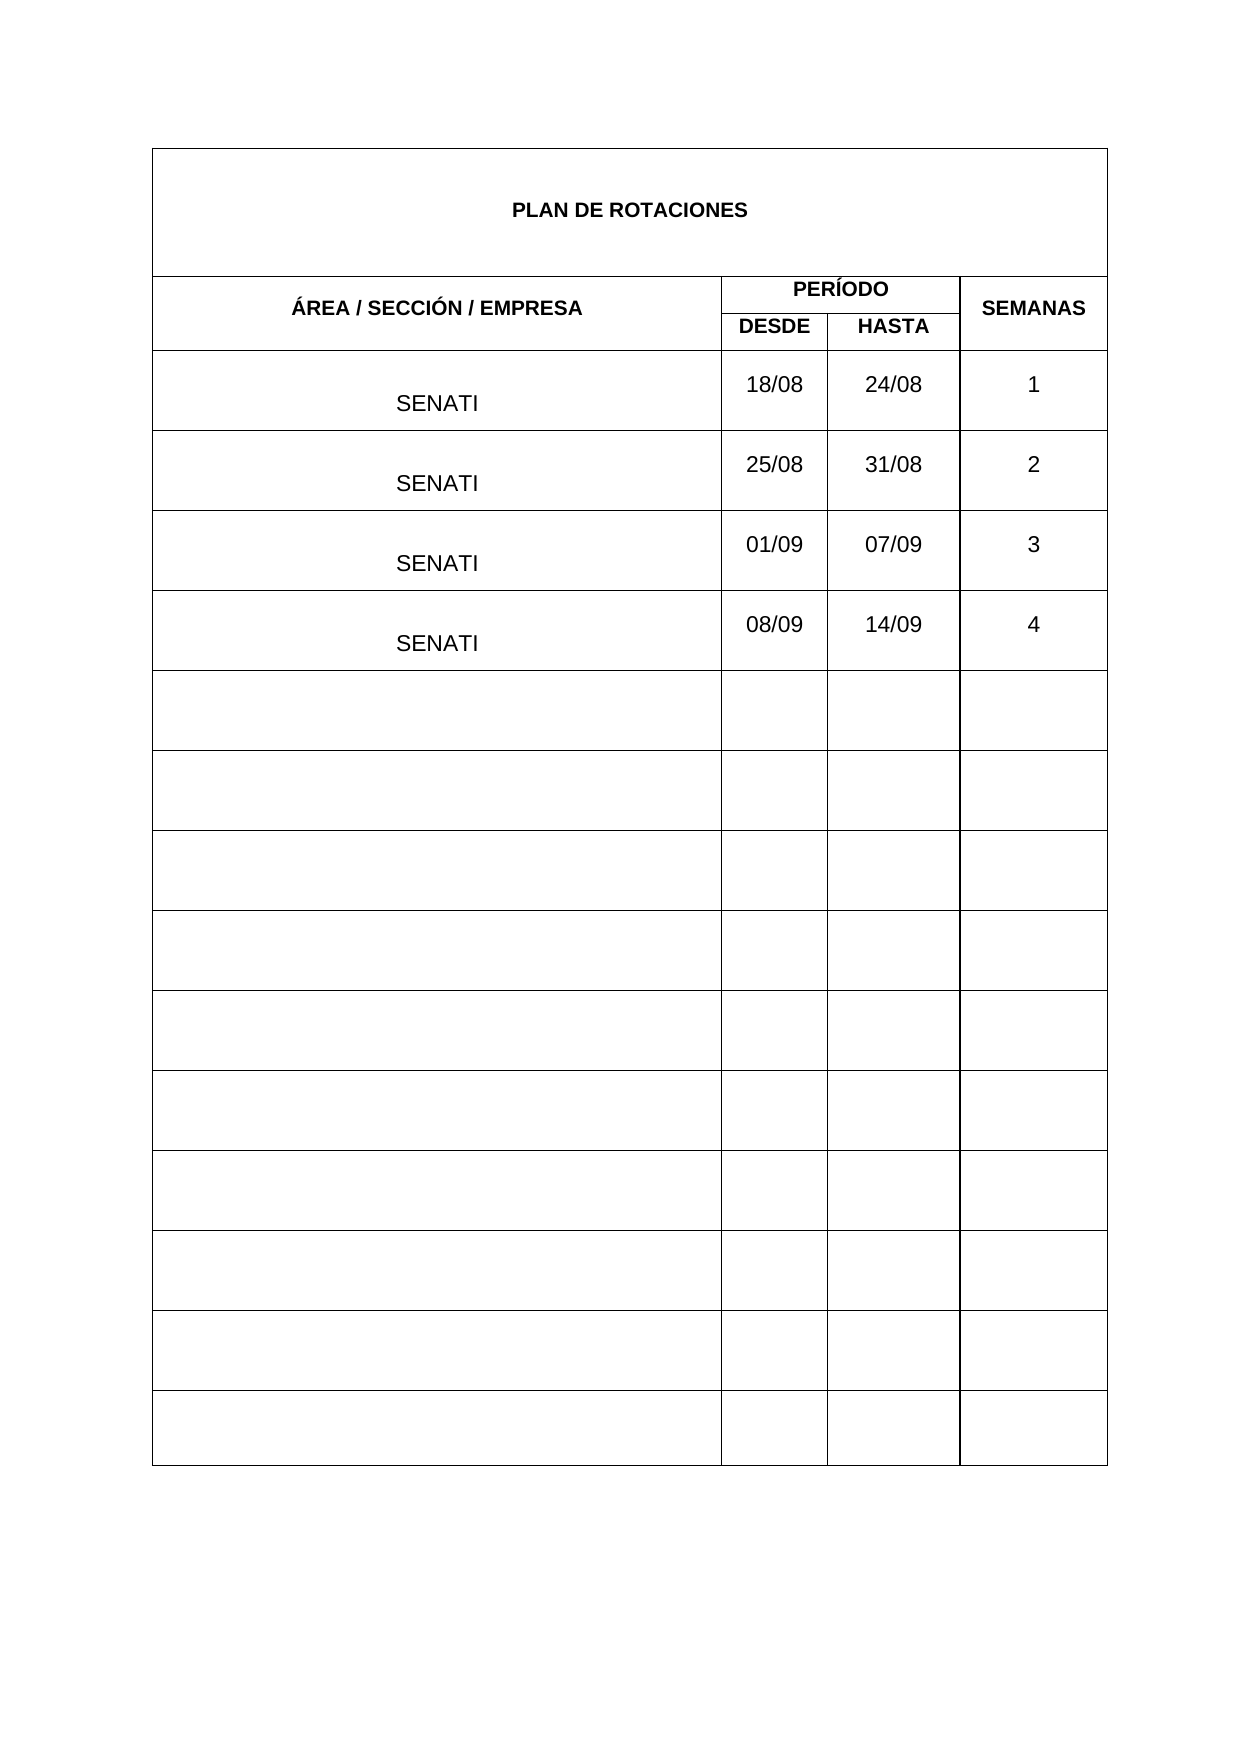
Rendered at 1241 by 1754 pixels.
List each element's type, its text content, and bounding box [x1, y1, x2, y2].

table_cell [153, 671, 721, 750]
table_cell [961, 1151, 1107, 1230]
table_cell HASTA [828, 314, 959, 350]
table_cell 18/08 [722, 351, 827, 430]
table_cell [722, 751, 827, 830]
table_cell [828, 751, 959, 830]
table_cell 25/08 [722, 431, 827, 510]
table_cell [722, 991, 827, 1070]
table_cell [828, 911, 959, 990]
table_cell [153, 991, 721, 1070]
table_cell [828, 1311, 959, 1390]
table_cell [153, 1071, 721, 1150]
table_cell [722, 1151, 827, 1230]
table_cell [828, 1231, 959, 1310]
table_cell [961, 831, 1107, 910]
table_cell [961, 1391, 1107, 1465]
table_cell [961, 1231, 1107, 1310]
table_cell [722, 1231, 827, 1310]
table_cell 07/09 [828, 511, 959, 590]
table_header PLAN DE ROTACIONES [153, 149, 1107, 276]
table_cell [153, 1151, 721, 1230]
table_cell [722, 1391, 827, 1465]
table_cell ÁREA / SECCIÓN / EMPRESA [153, 277, 721, 350]
table_cell [722, 671, 827, 750]
table_cell [961, 751, 1107, 830]
table_cell [961, 1071, 1107, 1150]
table_cell 4 [961, 591, 1107, 670]
table_cell SENATI [153, 511, 721, 590]
table_cell [722, 1311, 827, 1390]
table_cell [961, 991, 1107, 1070]
table_cell [828, 671, 959, 750]
table_cell SENATI [153, 351, 721, 430]
table_cell 1 [961, 351, 1107, 430]
table_cell 3 [961, 511, 1107, 590]
table_cell [961, 911, 1107, 990]
table_cell 01/09 [722, 511, 827, 590]
table_cell DESDE [722, 314, 827, 350]
table_cell 31/08 [828, 431, 959, 510]
table_cell [153, 911, 721, 990]
table_cell SENATI [153, 591, 721, 670]
table_cell [153, 1311, 721, 1390]
table_cell SEMANAS [961, 277, 1107, 350]
table_cell [961, 1311, 1107, 1390]
table_cell [828, 991, 959, 1070]
table_cell [153, 831, 721, 910]
table_cell [153, 1231, 721, 1310]
table_cell [722, 831, 827, 910]
table_cell [828, 831, 959, 910]
table_cell PERÍODO [722, 277, 959, 313]
table_cell 14/09 [828, 591, 959, 670]
table_cell [722, 1071, 827, 1150]
table_cell [153, 1391, 721, 1465]
table_cell [961, 671, 1107, 750]
table_cell 2 [961, 431, 1107, 510]
table_cell SENATI [153, 431, 721, 510]
table_cell [722, 911, 827, 990]
table_cell 08/09 [722, 591, 827, 670]
table_cell [828, 1151, 959, 1230]
table_cell [828, 1071, 959, 1150]
table_cell 24/08 [828, 351, 959, 430]
table_cell [153, 751, 721, 830]
table_cell [828, 1391, 959, 1465]
